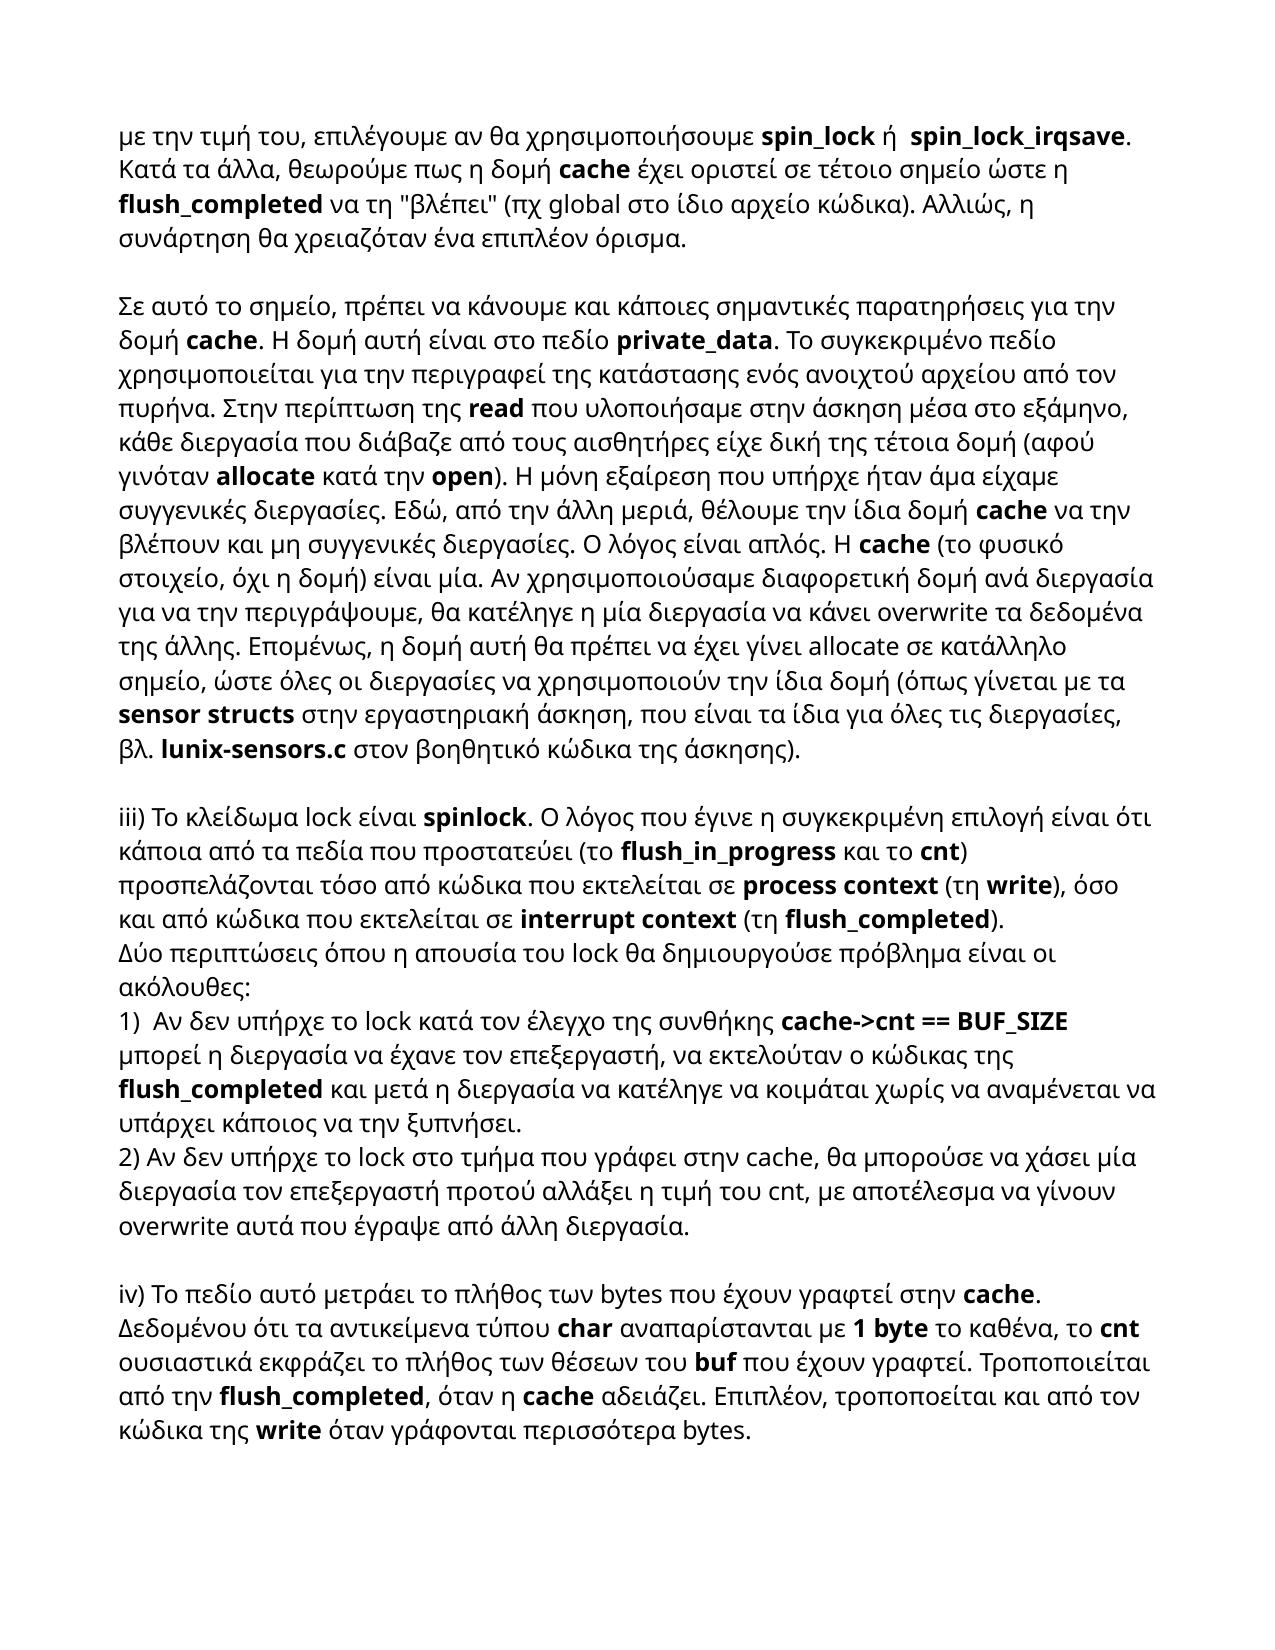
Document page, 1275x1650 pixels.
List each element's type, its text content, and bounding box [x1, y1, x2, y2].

text με την τιμή του, επιλέγουμε αν θα χρησιμοποιήσουμε spin_lock ή spin_lock_irqsave. Κατά τα άλλα, θεωρούμε πως η δομή cache έχει οριστεί σε τέτοιο σημείο ώστε η flush_completed να τη "βλέπει" (πχ global στο ίδιο αρχείο κώδικα). Αλλιώς, η συνάρτηση θα χρειαζόταν ένα επιπλέον όρισμα. [118, 118, 1157, 254]
text Σε αυτό το σημείο, πρέπει να κάνουμε και κάποιες σημαντικές παρατηρήσεις για την δομή cache. Η δομή αυτή είναι στο πεδίο private_data. Το συγκεκριμένο πεδίο χρησιμοποιείται για την περιγραφεί της κατάστασης ενός ανοιχτού αρχείου από τον πυρήνα. Στην περίπτωση της read που υλοποιήσαμε στην άσκηση μέσα στο εξάμηνο, κάθε διεργασία που διάβαζε από τους αισθητήρες είχε δική της τέτοια δομή (αφού γινόταν allocate κατά την open). Η μόνη εξαίρεση που υπήρχε ήταν άμα είχαμε συγγενικές διεργασίες. Εδώ, από την άλλη μεριά, θέλουμε την ίδια δομή cache να την βλέπουν και μη συγγενικές διεργασίες. Ο λόγος είναι απλός. Η cache (το φυσικό στοιχείο, όχι η δομή) είναι μία. Αν χρησιμοποιούσαμε διαφορετική δομή ανά διεργασία για να την περιγράψουμε, θα κατέληγε η μία διεργασία να κάνει overwrite τα δεδομένα της άλλης. Επομένως, η δομή αυτή θα πρέπει να έχει γίνει allocate σε κατάλληλο σημείο, ώστε όλες οι διεργασίες να χρησιμοποιούν την ίδια δομή (όπως γίνεται με τα sensor structs στην εργαστηριακή άσκηση, που είναι τα ίδια για όλες τις διεργασίες, βλ. lunix-sensors.c στον βοηθητικό κώδικα της άσκησης). [118, 288, 1157, 765]
text 2) Αν δεν υπήρχε το lock στο τμήμα που γράφει στην cache, θα μπορούσε να χάσει μία διεργασία τον επεξεργαστή προτού αλλάξει η τιμή του cnt, με αποτέλεσμα να γίνουν overwrite αυτά που έγραψε από άλλη διεργασία. [118, 1140, 1157, 1242]
text 1) Αν δεν υπήρχε το lock κατά τον έλεγχο της συνθήκης cache->cnt == BUF_SIZE μπορεί η διεργασία να έχανε τον επεξεργαστή, να εκτελούταν ο κώδικας της flush_completed και μετά η διεργασία να κατέληγε να κοιμάται χωρίς να αναμένεται να υπάρχει κάποιος να την ξυπνήσει. [118, 1004, 1157, 1140]
text Δύο περιπτώσεις όπου η απουσία του lock θα δημιουργούσε πρόβλημα είναι οι ακόλουθες: [118, 936, 1157, 1004]
text iv) Το πεδίο αυτό μετράει το πλήθος των bytes που έχουν γραφτεί στην cache. Δεδομένου ότι τα αντικείμενα τύπου char αναπαρίστανται με 1 byte το καθένα, το cnt ουσιαστικά εκφράζει το πλήθος των θέσεων του buf που έχουν γραφτεί. Τροποποιείται από την flush_completed, όταν η cache αδειάζει. Επιπλέον, τροποποείται και από τον κώδικα της write όταν γράφονται περισσότερα bytes. [118, 1276, 1157, 1447]
text iii) Το κλείδωμα lock είναι spinlock. Ο λόγος που έγινε η συγκεκριμένη επιλογή είναι ότι κάποια από τα πεδία που προστατεύει (το flush_in_progress και το cnt) προσπελάζονται τόσο από κώδικα που εκτελείται σε process context (τη write), όσο και από κώδικα που εκτελείται σε interrupt context (τη flush_completed). [118, 799, 1157, 936]
